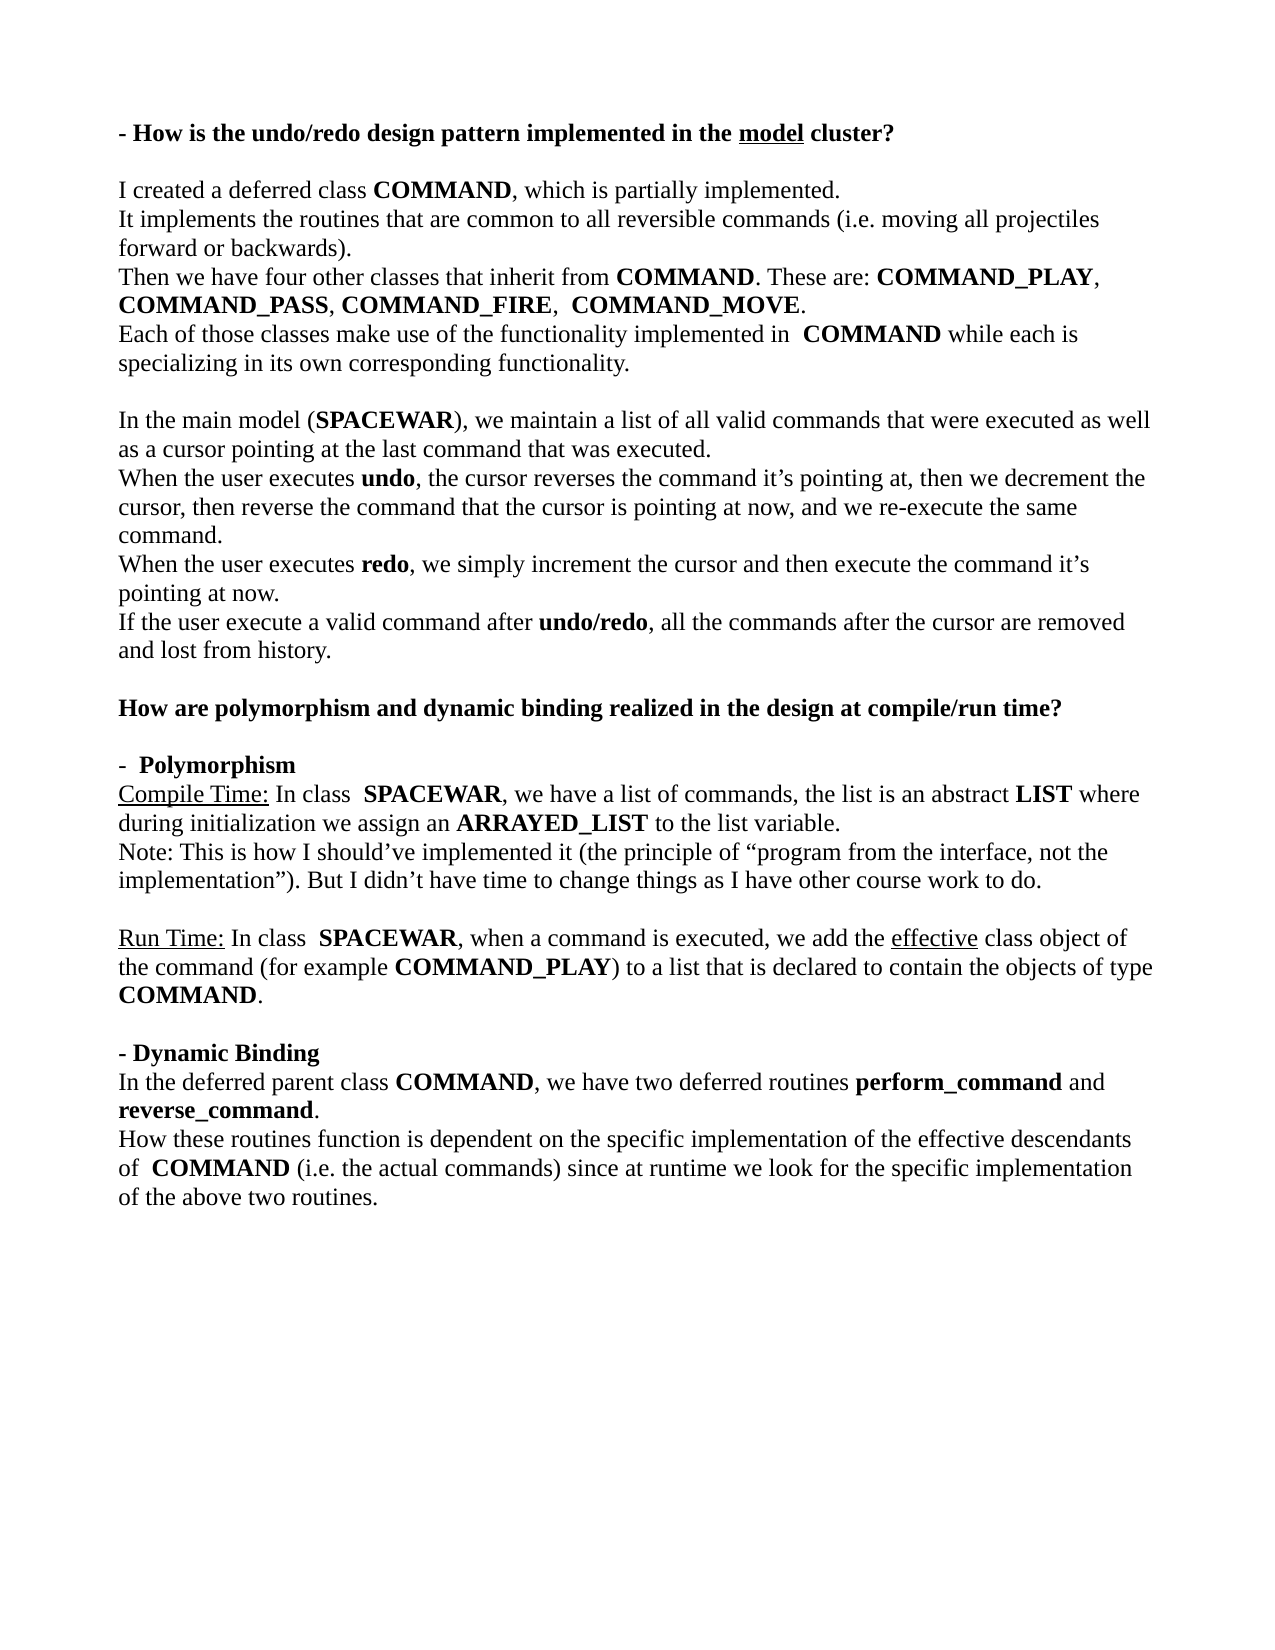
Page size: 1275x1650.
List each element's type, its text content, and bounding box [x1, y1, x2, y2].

text Then we have four other classes that inherit from COMMAND. These are: COMMAND_PLAY, COMMAND_PASS, COMMAND_FIRE, COMMAND_MOVE. [118, 262, 1157, 319]
text Each of those classes make use of the functionality implemented in COMMAND while each is specializing in its own corresponding functionality. [118, 319, 1157, 377]
text When the user executes redo, we simply increment the cursor and then execute the command it’s pointing at now. [118, 549, 1157, 607]
text In the main model (SPACEWAR), we maintain a list of all valid commands that were executed as well as a cursor pointing at the last command that was executed. [118, 406, 1157, 463]
text I created a deferred class COMMAND, which is partially implemented. [118, 176, 1157, 204]
text Run Time: In class SPACEWAR, when a command is executed, we add the effective class object of the command (for example COMMAND_PLAY) to a list that is declared to contain the objects of type COMMAND. [118, 923, 1157, 1009]
text - Dynamic Binding [118, 1038, 1157, 1067]
text If the user execute a valid command after undo/redo, all the commands after the cursor are removed and lost from history. [118, 607, 1157, 664]
text How these routines function is dependent on the specific implementation of the effective descendants of COMMAND (i.e. the actual commands) since at runtime we look for the specific implementation of the above two routines. [118, 1124, 1157, 1211]
text Note: This is how I should’ve implemented it (the principle of “program from the interface, not the implementation”). But I didn’t have time to change things as I have other course work to do. [118, 837, 1157, 894]
text In the deferred parent class COMMAND, we have two deferred routines perform_command and reverse_command. [118, 1067, 1157, 1124]
text - How is the undo/redo design pattern implemented in the model cluster? [118, 118, 1157, 147]
text It implements the routines that are common to all reversible commands (i.e. moving all projectiles forward or backwards). [118, 204, 1157, 262]
text - Polymorphism [118, 751, 1157, 779]
text When the user executes undo, the cursor reverses the command it’s pointing at, then we decrement the cursor, then reverse the command that the cursor is pointing at now, and we re-execute the same command. [118, 463, 1157, 549]
text Compile Time: In class SPACEWAR, we have a list of commands, the list is an abstract LIST where during initialization we assign an ARRAYED_LIST to the list variable. [118, 779, 1157, 837]
text How are polymorphism and dynamic binding realized in the design at compile/run time? [118, 693, 1157, 722]
